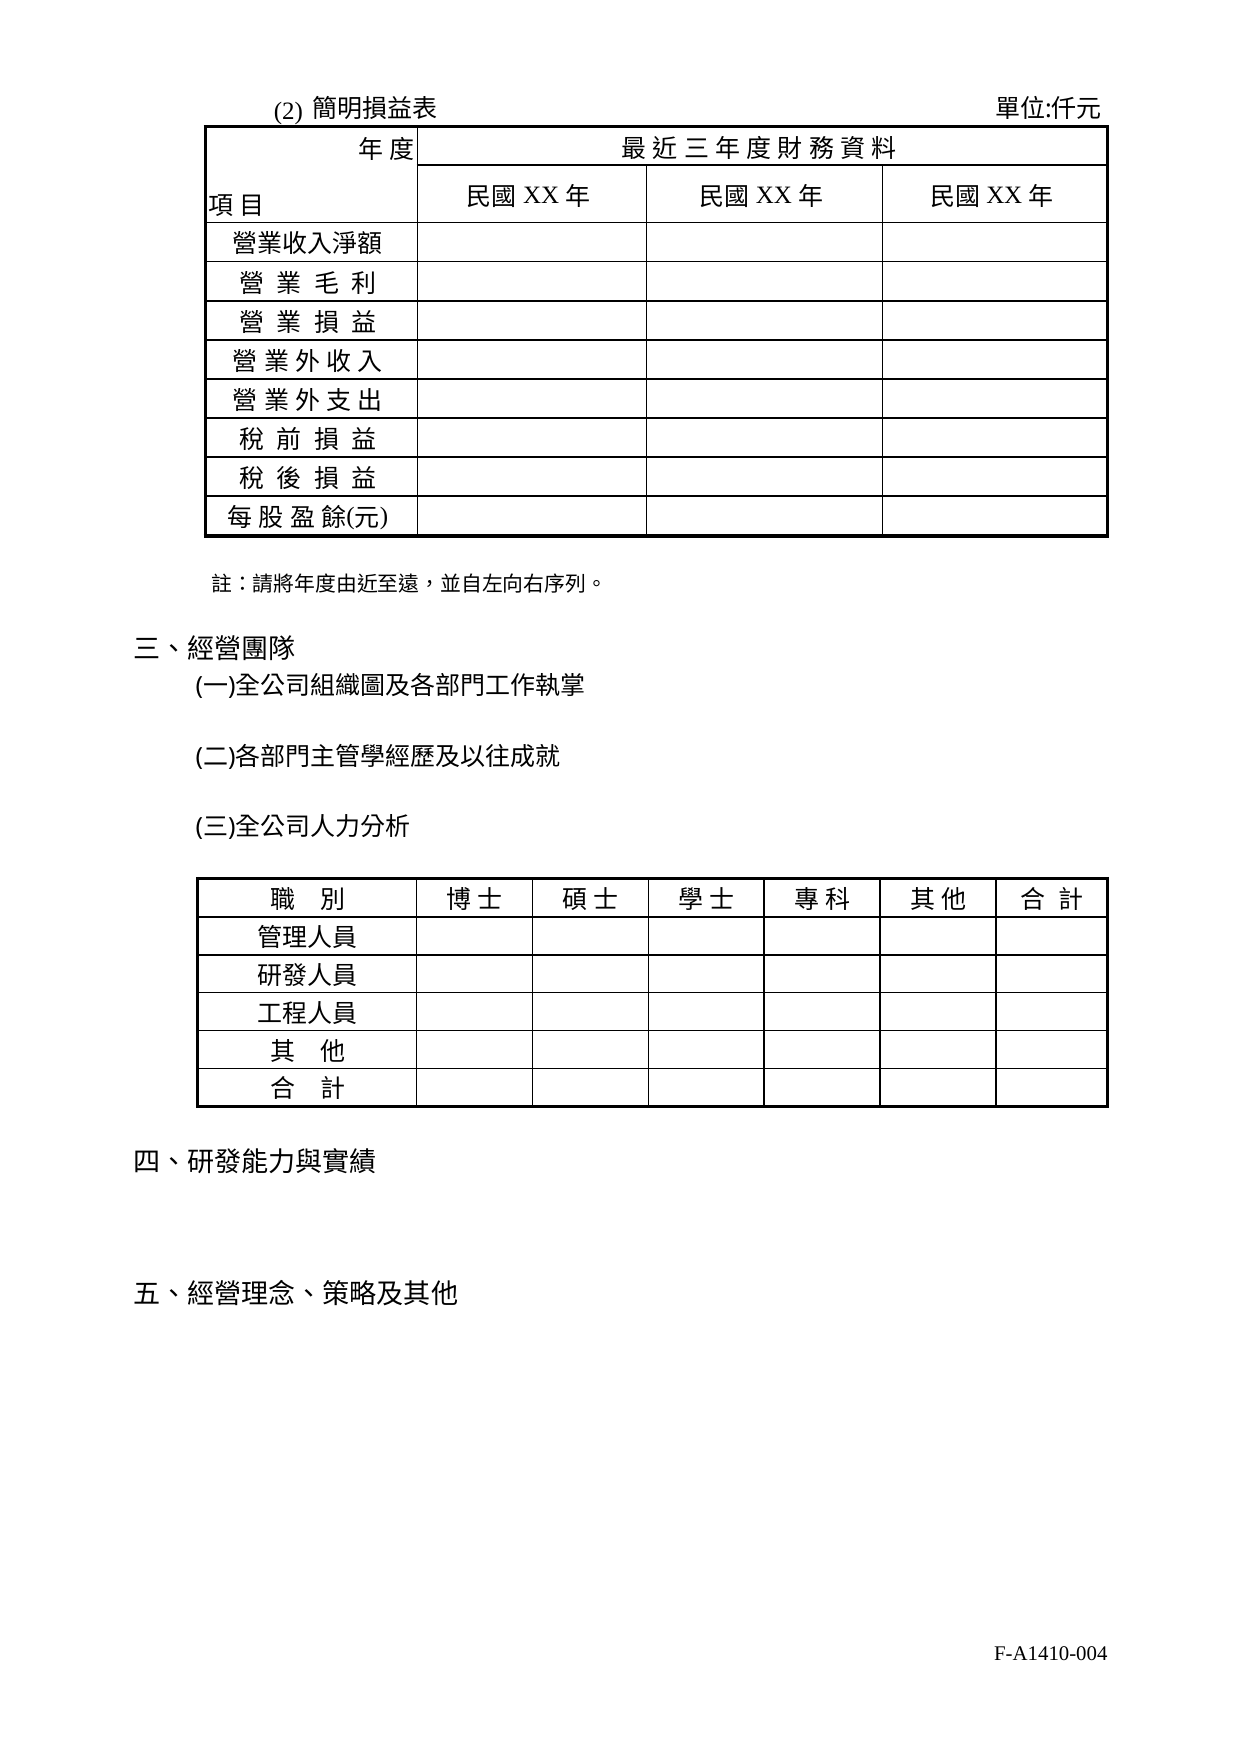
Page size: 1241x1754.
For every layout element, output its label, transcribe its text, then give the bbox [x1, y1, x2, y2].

table_cell [649, 1031, 763, 1067]
table_header 其 他 [881, 880, 995, 916]
table_cell 營 業 外 支 出 [207, 380, 417, 417]
table_cell [533, 1069, 648, 1105]
subtitle (2) 簡明損益表 單位:仟元 [273, 89, 1107, 125]
table_cell [883, 458, 1106, 495]
table_header 碩 士 [533, 880, 648, 916]
table_header 職 別 [199, 880, 416, 916]
table_header 學 士 [649, 880, 763, 916]
table_cell [418, 262, 646, 300]
text (二)各部門主管學經歷及以往成就 [195, 736, 1107, 772]
table_cell [417, 956, 532, 992]
table_header 最 近 三 年 度 財 務 資 料 [418, 128, 1106, 164]
text 四、研發能力與實績 [133, 1139, 1107, 1179]
table_cell [883, 341, 1106, 378]
table_cell 營 業 外 收 入 [207, 341, 417, 378]
table_cell 工程人員 [199, 993, 416, 1029]
table_cell [649, 1069, 763, 1105]
table_cell 民國 XX 年 [418, 166, 646, 222]
table_cell [418, 341, 646, 378]
table_header 專 科 [765, 880, 879, 916]
table_cell [765, 1069, 879, 1105]
table_cell [883, 223, 1106, 261]
table_cell [417, 993, 532, 1029]
table_cell [881, 918, 995, 954]
text (一)全公司組織圖及各部門工作執掌 [195, 666, 1107, 702]
table_cell [765, 1031, 879, 1067]
table_cell [647, 341, 882, 378]
table_cell [418, 419, 646, 456]
table_cell 營 業 毛 利 [207, 262, 417, 300]
table_cell 民國 XX 年 [647, 166, 882, 222]
table_cell [647, 262, 882, 300]
table_cell [997, 1069, 1106, 1105]
table_cell [765, 918, 879, 954]
table_cell [881, 1069, 995, 1105]
table_cell [997, 956, 1106, 992]
text (三)全公司人力分析 [195, 806, 1107, 843]
table_cell [647, 380, 882, 417]
text 註：請將年度由近至遠，並自左向右序列。 [211, 538, 1107, 598]
text 三、經營團隊 [133, 627, 1107, 666]
table_header 合 計 [997, 880, 1106, 916]
table_cell [883, 380, 1106, 417]
table_cell [647, 223, 882, 261]
table_cell [997, 918, 1106, 954]
table_cell 營業收入淨額 [207, 223, 417, 261]
table_header 年 度 項 目 [207, 128, 417, 222]
table_cell [883, 302, 1106, 339]
table_cell [883, 419, 1106, 456]
table_cell 民國 XX 年 [883, 166, 1106, 222]
table_cell [883, 497, 1106, 534]
table_cell 營 業 損 益 [207, 302, 417, 339]
table_cell 每 股 盈 餘(元) [207, 497, 417, 534]
table_cell [647, 419, 882, 456]
table_cell [649, 956, 763, 992]
table_cell 稅 後 損 益 [207, 458, 417, 495]
table_cell [647, 458, 882, 495]
table_cell [765, 956, 879, 992]
table_cell [533, 1031, 648, 1067]
table_cell [649, 918, 763, 954]
table_cell [418, 302, 646, 339]
table_cell [417, 918, 532, 954]
table_cell [881, 993, 995, 1029]
table_cell [418, 223, 646, 261]
table_cell [997, 1031, 1106, 1067]
table_cell [647, 302, 882, 339]
table_cell [997, 993, 1106, 1029]
table_cell [649, 993, 763, 1029]
table_cell 其 他 [199, 1031, 416, 1067]
table_cell [881, 956, 995, 992]
table_cell [417, 1069, 532, 1105]
table_cell [647, 497, 882, 534]
table_cell 管理人員 [199, 918, 416, 954]
table_cell 合 計 [199, 1069, 416, 1105]
table_cell [418, 458, 646, 495]
table_cell [418, 497, 646, 534]
table_cell [881, 1031, 995, 1067]
table_cell [533, 956, 648, 992]
table_cell [533, 993, 648, 1029]
text 五、經營理念、策略及其他 [133, 1272, 1107, 1311]
table_cell [417, 1031, 532, 1067]
table_cell 稅 前 損 益 [207, 419, 417, 456]
table_cell [883, 262, 1106, 300]
table_cell [533, 918, 648, 954]
table_header 博 士 [417, 880, 532, 916]
table_cell [418, 380, 646, 417]
table_cell [765, 993, 879, 1029]
table_cell 研發人員 [199, 956, 416, 992]
